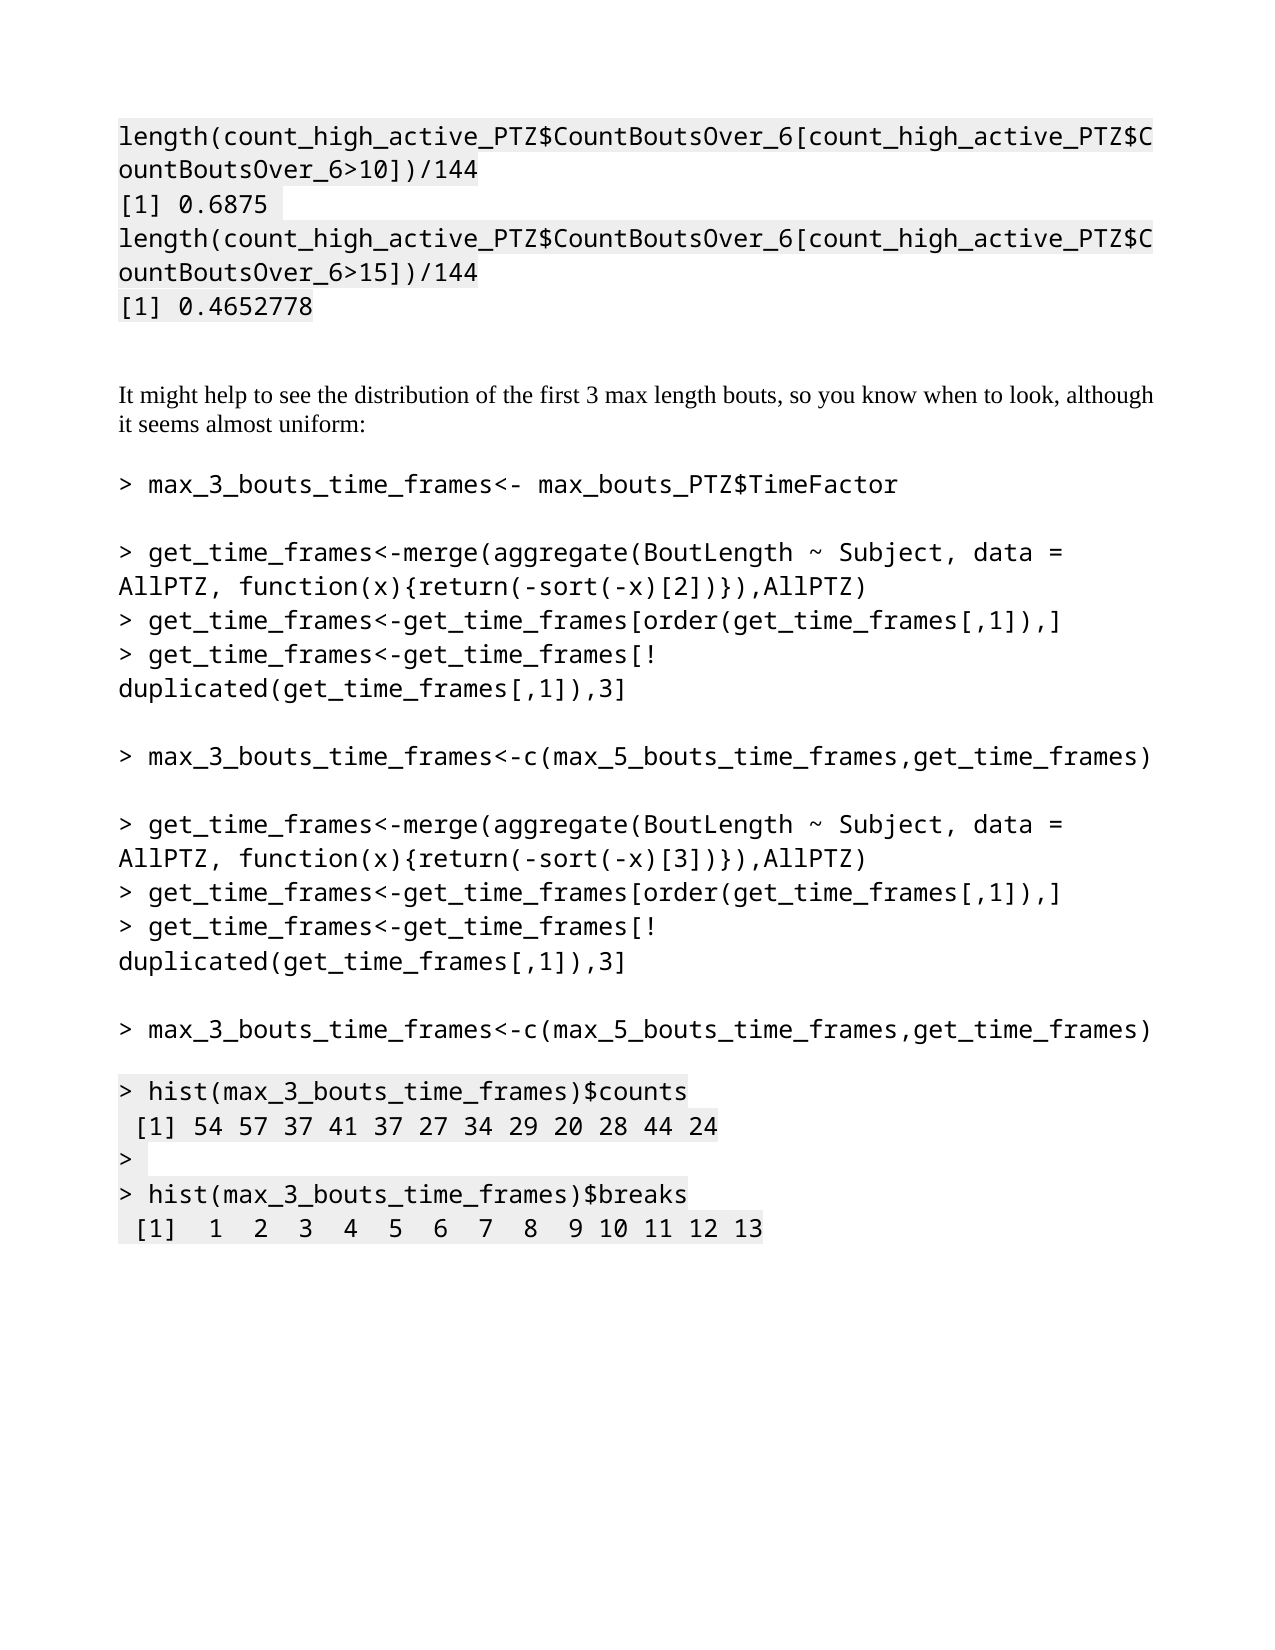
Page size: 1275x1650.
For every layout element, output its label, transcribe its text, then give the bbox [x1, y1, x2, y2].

text > hist(max_3_bouts_time_frames)$counts [118, 1074, 1157, 1108]
text > [118, 1142, 1157, 1176]
text > max_3_bouts_time_frames<- max_bouts_PTZ$TimeFactor [118, 466, 1157, 500]
text > max_3_bouts_time_frames<-c(max_5_bouts_time_frames,get_time_frames) [118, 739, 1157, 773]
text [1] 0.4652778 [118, 288, 1157, 322]
text > get_time_frames<-merge(aggregate(BoutLength ~ Subject, data = AllPTZ, function(x){return(-sort(-x)[2])}),AllPTZ) [118, 534, 1157, 602]
text > get_time_frames<-merge(aggregate(BoutLength ~ Subject, data = AllPTZ, function(x){return(-sort(-x)[3])}),AllPTZ) [118, 807, 1157, 875]
text > get_time_frames<-get_time_frames[order(get_time_frames[,1]),] [118, 602, 1157, 637]
text [1] 1 2 3 4 5 6 7 8 9 10 11 12 13 [118, 1210, 1157, 1244]
text > hist(max_3_bouts_time_frames)$breaks [118, 1176, 1157, 1210]
text > get_time_frames<-get_time_frames[order(get_time_frames[,1]),] [118, 875, 1157, 909]
text [1] 0.6875 length(count_high_active_PTZ$CountBoutsOver_6[count_high_active_PTZ$CountBoutsOver_6>15])/144 [118, 186, 1157, 288]
text > get_time_frames<-get_time_frames[!duplicated(get_time_frames[,1]),3] [118, 637, 1157, 705]
text length(count_high_active_PTZ$CountBoutsOver_6[count_high_active_PTZ$CountBoutsOver_6>10])/144 [118, 118, 1157, 186]
text It might help to see the distribution of the first 3 max length bouts, so you know when to look, although it seems almost uniform: [118, 380, 1157, 437]
text [1] 54 57 37 41 37 27 34 29 20 28 44 24 [118, 1108, 1157, 1142]
text > get_time_frames<-get_time_frames[!duplicated(get_time_frames[,1]),3] [118, 909, 1157, 977]
text > max_3_bouts_time_frames<-c(max_5_bouts_time_frames,get_time_frames) [118, 1011, 1157, 1045]
